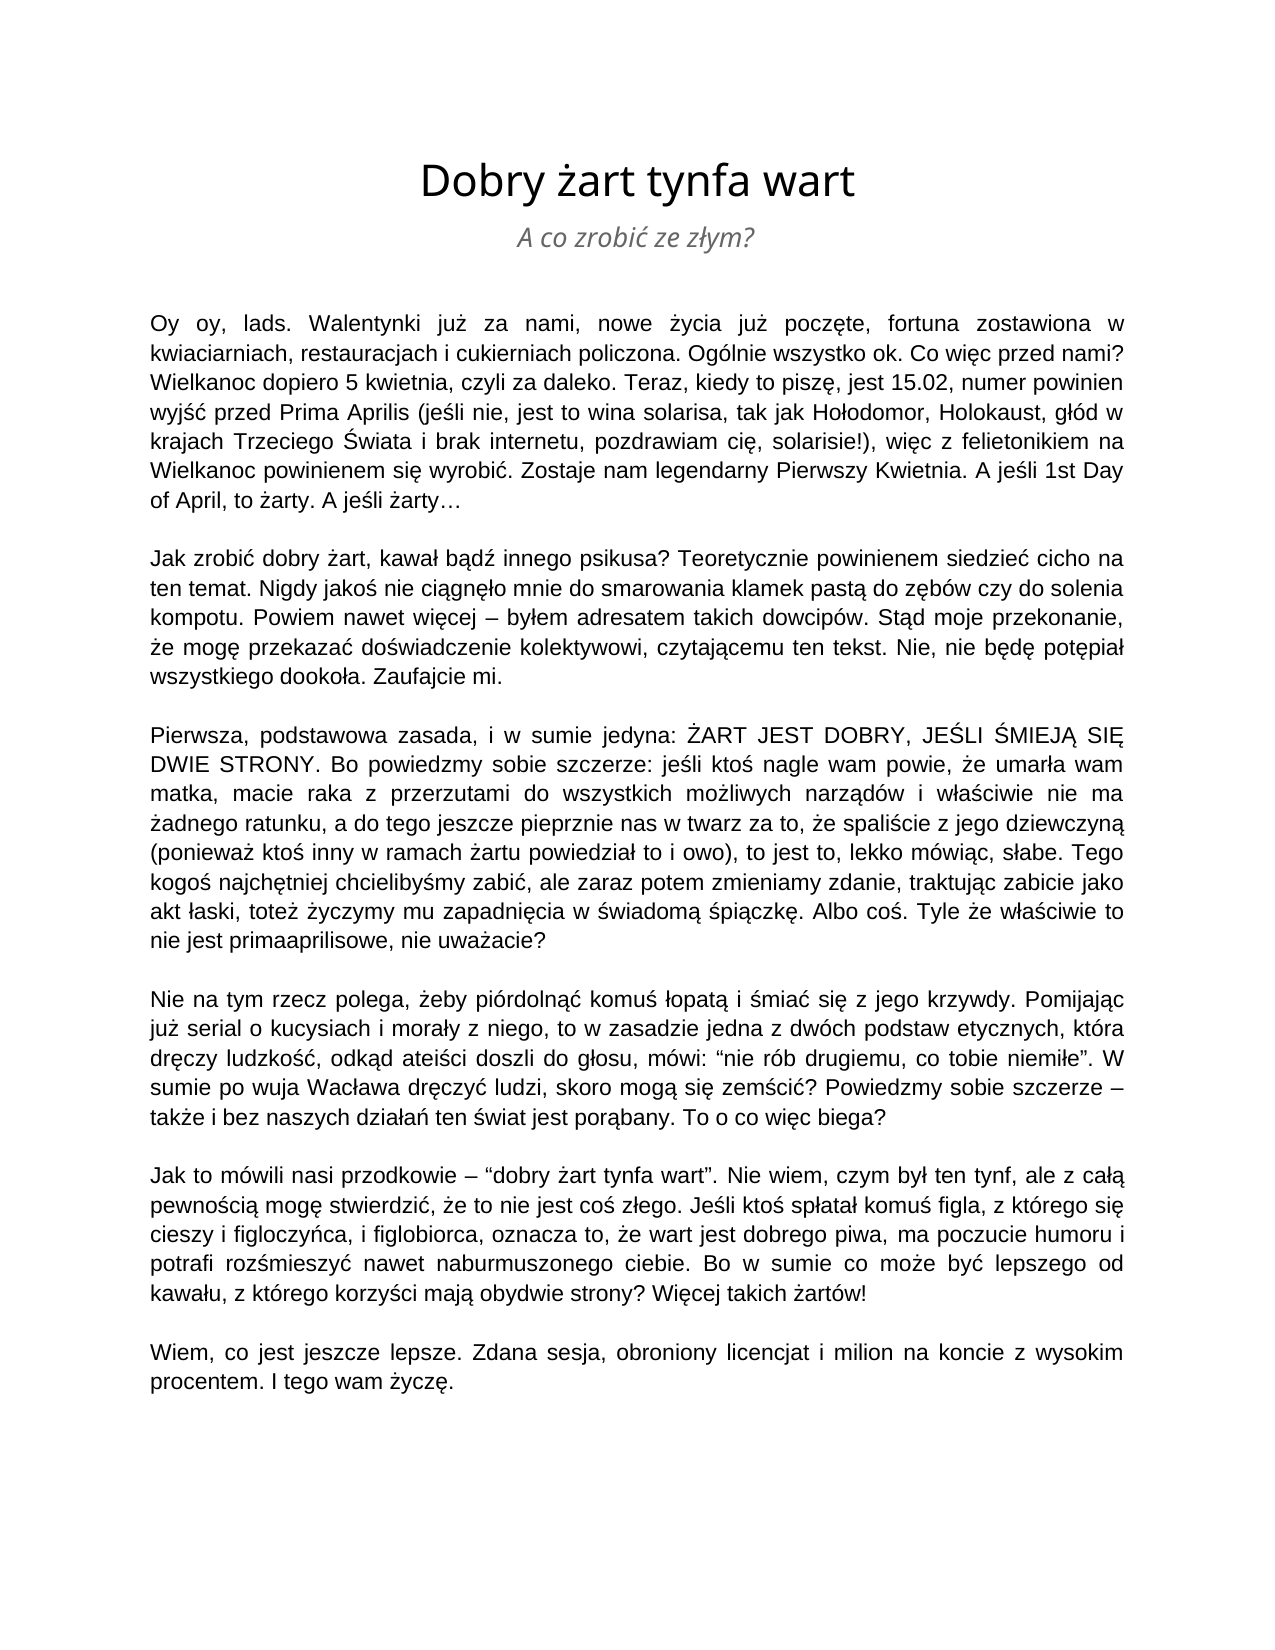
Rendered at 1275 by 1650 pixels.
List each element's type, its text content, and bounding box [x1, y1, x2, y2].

text Oy oy, lads. Walentynki już za nami, nowe życia już poczęte, fortuna zostawiona w kwiaciarniach, restauracjach i cukierniach policzona. Ogólnie wszystko ok. Co więc przed nami? Wielkanoc dopiero 5 kwietnia, czyli za daleko. Teraz, kiedy to piszę, jest 15.02, numer powinien wyjść przed Prima Aprilis (jeśli nie, jest to wina solarisa, tak jak Hołodomor, Holokaust, głód w krajach Trzeciego Świata i brak internetu, pozdrawiam cię, solarisie!), więc z felietonikiem na Wielkanoc powinienem się wyrobić. Zostaje nam legendarny Pierwszy Kwietnia. A jeśli 1st Day of April, to żarty. A jeśli żarty… [150, 311, 1125, 513]
text Pierwsza, podstawowa zasada, i w sumie jedyna: ŻART JEST DOBRY, JEŚLI ŚMIEJĄ SIĘ DWIE STRONY. Bo powiedzmy sobie szczerze: jeśli ktoś nagle wam powie, że umarła wam matka, macie raka z przerzutami do wszystkich możliwych narządów i właściwie nie ma żadnego ratunku, a do tego jeszcze pieprznie nas w twarz za to, że spaliście z jego dziewczyną (ponieważ ktoś inny w ramach żartu powiedział to i owo), to jest to, lekko mówiąc, słabe. Tego kogoś najchętniej chcielibyśmy zabić, ale zaraz potem zmieniamy zdanie, traktując zabicie jako akt łaski, toteż życzymy mu zapadnięcia w świadomą śpiączkę. Albo coś. Tyle że właściwie to nie jest primaaprilisowe, nie uważacie? [150, 722, 1125, 953]
text Nie na tym rzecz polega, żeby piórdolnąć komuś łopatą i śmiać się z jego krzywdy. Pomijając już serial o kucysiach i morały z niego, to w zasadzie jedna z dwóch podstaw etycznych, która dręczy ludzkość, odkąd ateiści doszli do głosu, mówi: “nie rób drugiemu, co tobie niemiłe”. W sumie po wuja Wacława dręczyć ludzi, skoro mogą się zemścić? Powiedzmy sobie szczerze – także i bez naszych działań ten świat jest porąbany. To o co więc biega? [150, 987, 1125, 1130]
title Dobry żart tynfa wart [150, 150, 1125, 209]
text Jak to mówili nasi przodkowie – “dobry żart tynfa wart”. Nie wiem, czym był ten tynf, ale z całą pewnością mogę stwierdzić, że to nie jest coś złego. Jeśli ktoś spłatał komuś figla, z którego się cieszy i figloczyńca, i figlobiorca, oznacza to, że wart jest dobrego piwa, ma poczucie humoru i potrafi rozśmieszyć nawet naburmuszonego ciebie. Bo w sumie co może być lepszego od kawału, z którego korzyści mają obydwie strony? Więcej takich żartów! [150, 1163, 1125, 1306]
text Jak zrobić dobry żart, kawał bądź innego psikusa? Teoretycznie powinienem siedzieć cicho na ten temat. Nigdy jakoś nie ciągnęło mnie do smarowania klamek pastą do zębów czy do solenia kompotu. Powiem nawet więcej – byłem adresatem takich dowcipów. Stąd moje przekonanie, że mogę przekazać doświadczenie kolektywowi, czytającemu ten tekst. Nie, nie będę potępiał wszystkiego dookoła. Zaufajcie mi. [150, 546, 1125, 689]
text Wiem, co jest jeszcze lepsze. Zdana sesja, obroniony licencjat i milion na koncie z wysokim procentem. I tego wam życzę. [150, 1339, 1125, 1394]
subtitle A co zrobić ze złym? [150, 218, 1125, 255]
